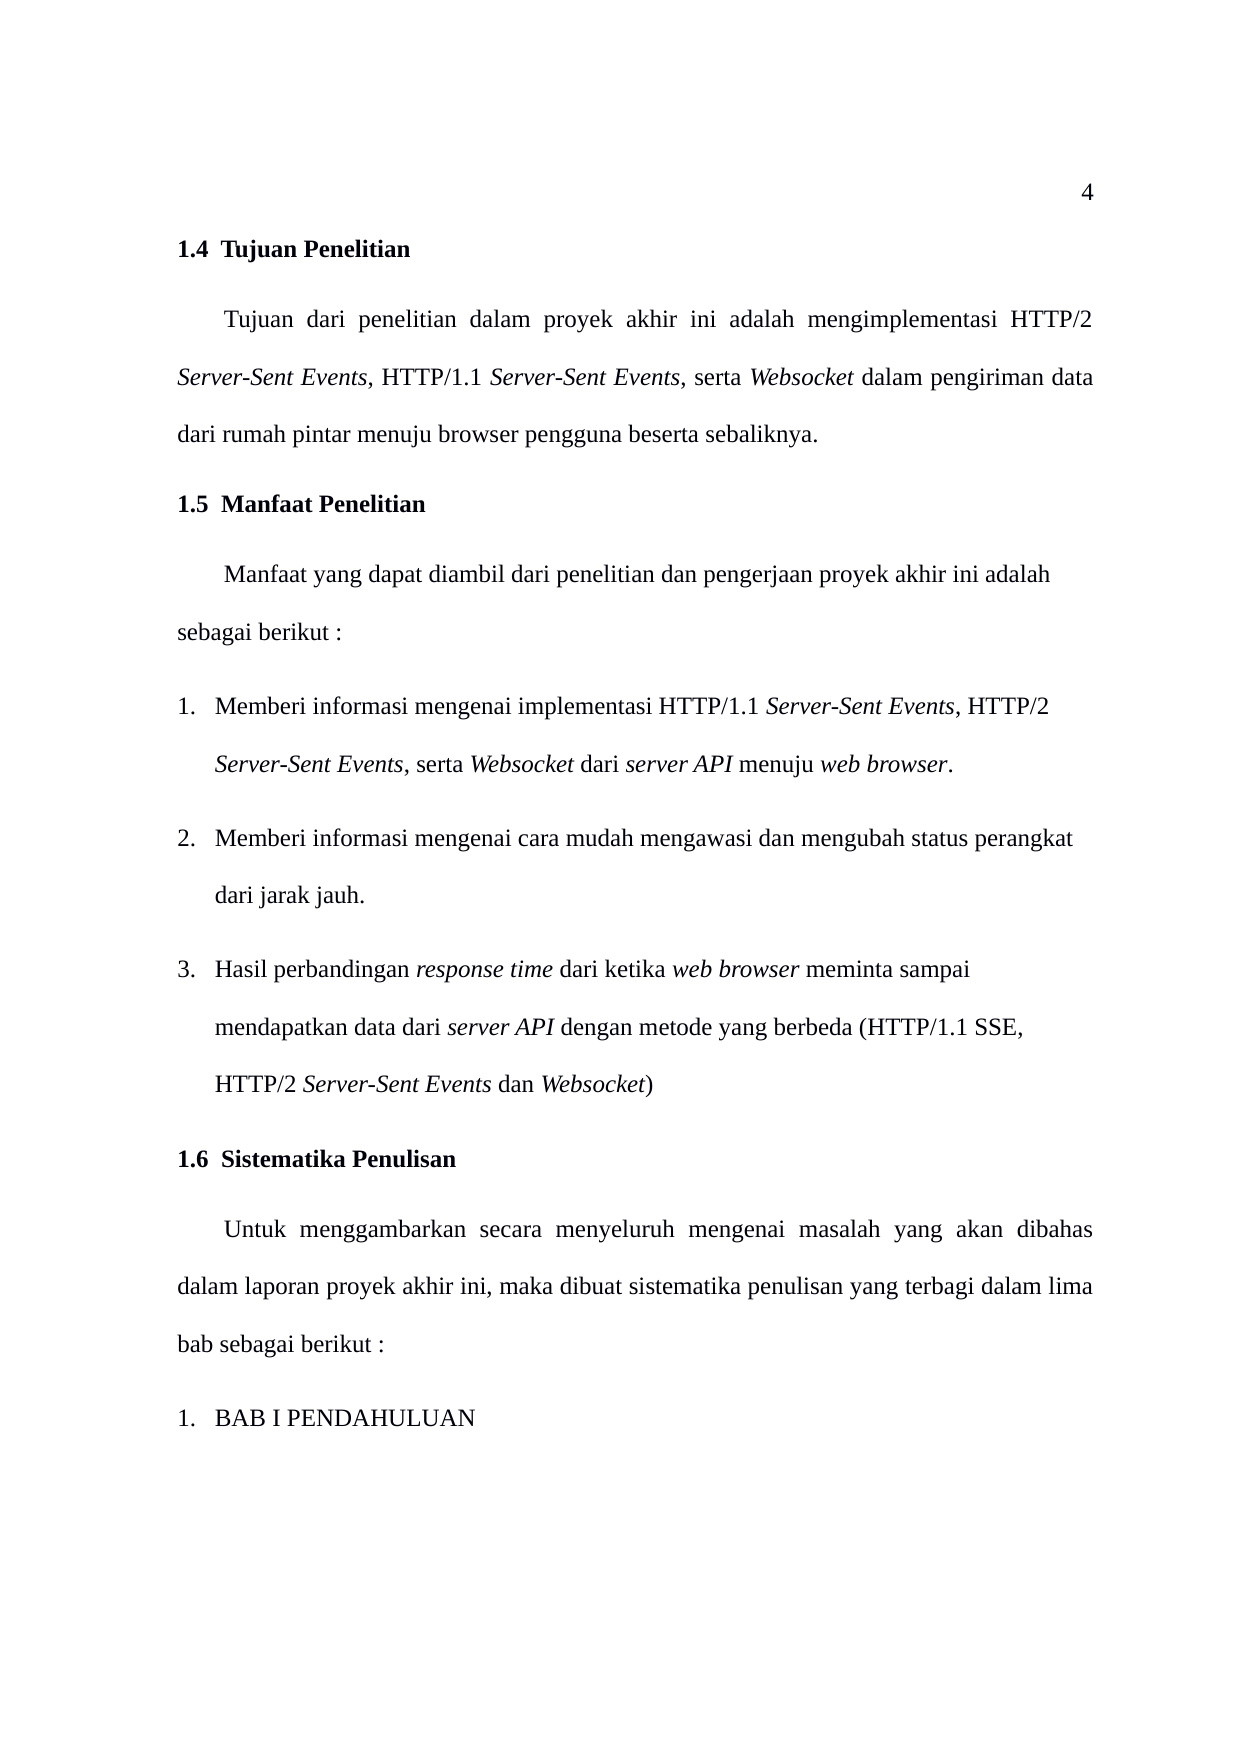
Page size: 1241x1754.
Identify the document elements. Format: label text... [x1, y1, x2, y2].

list Memberi informasi mengenai cara mudah mengawasi dan mengubah status perangkat dari jarak jauh. [177, 823, 1093, 909]
list Memberi informasi mengenai implementasi HTTP/1.1 Server-Sent Events, HTTP/2 Server-Sent Events, serta Websocket dari server API menuju web browser. [177, 691, 1093, 777]
text Manfaat yang dapat diambil dari penelitian dan pengerjaan proyek akhir ini adalah sebagai berikut : [177, 559, 1093, 646]
subtitle 1.5 Manfaat Penelitian [177, 489, 1093, 518]
subtitle Tujuan dari penelitian dalam proyek akhir ini adalah mengimplementasi HTTP/2 Server-Sent Events, HTTP/1.1 Server-Sent Events, serta Websocket dalam pengiriman data dari rumah pintar menuju browser pengguna beserta sebaliknya. [177, 304, 1093, 448]
subtitle 1.6 Sistematika Penulisan [177, 1144, 1093, 1172]
text Untuk menggambarkan secara menyeluruh mengenai masalah yang akan dibahas dalam laporan proyek akhir ini, maka dibuat sistematika penulisan yang terbagi dalam lima bab sebagai berikut : [177, 1214, 1093, 1357]
list BAB I PENDAHULUAN [177, 1403, 1093, 1432]
subtitle 1.4 Tujuan Penelitian [177, 234, 1093, 263]
list Hasil perbandingan response time dari ketika web browser meminta sampai mendapatkan data dari server API dengan metode yang berbeda (HTTP/1.1 SSE, HTTP/2 Server-Sent Events dan Websocket) [177, 954, 1093, 1098]
